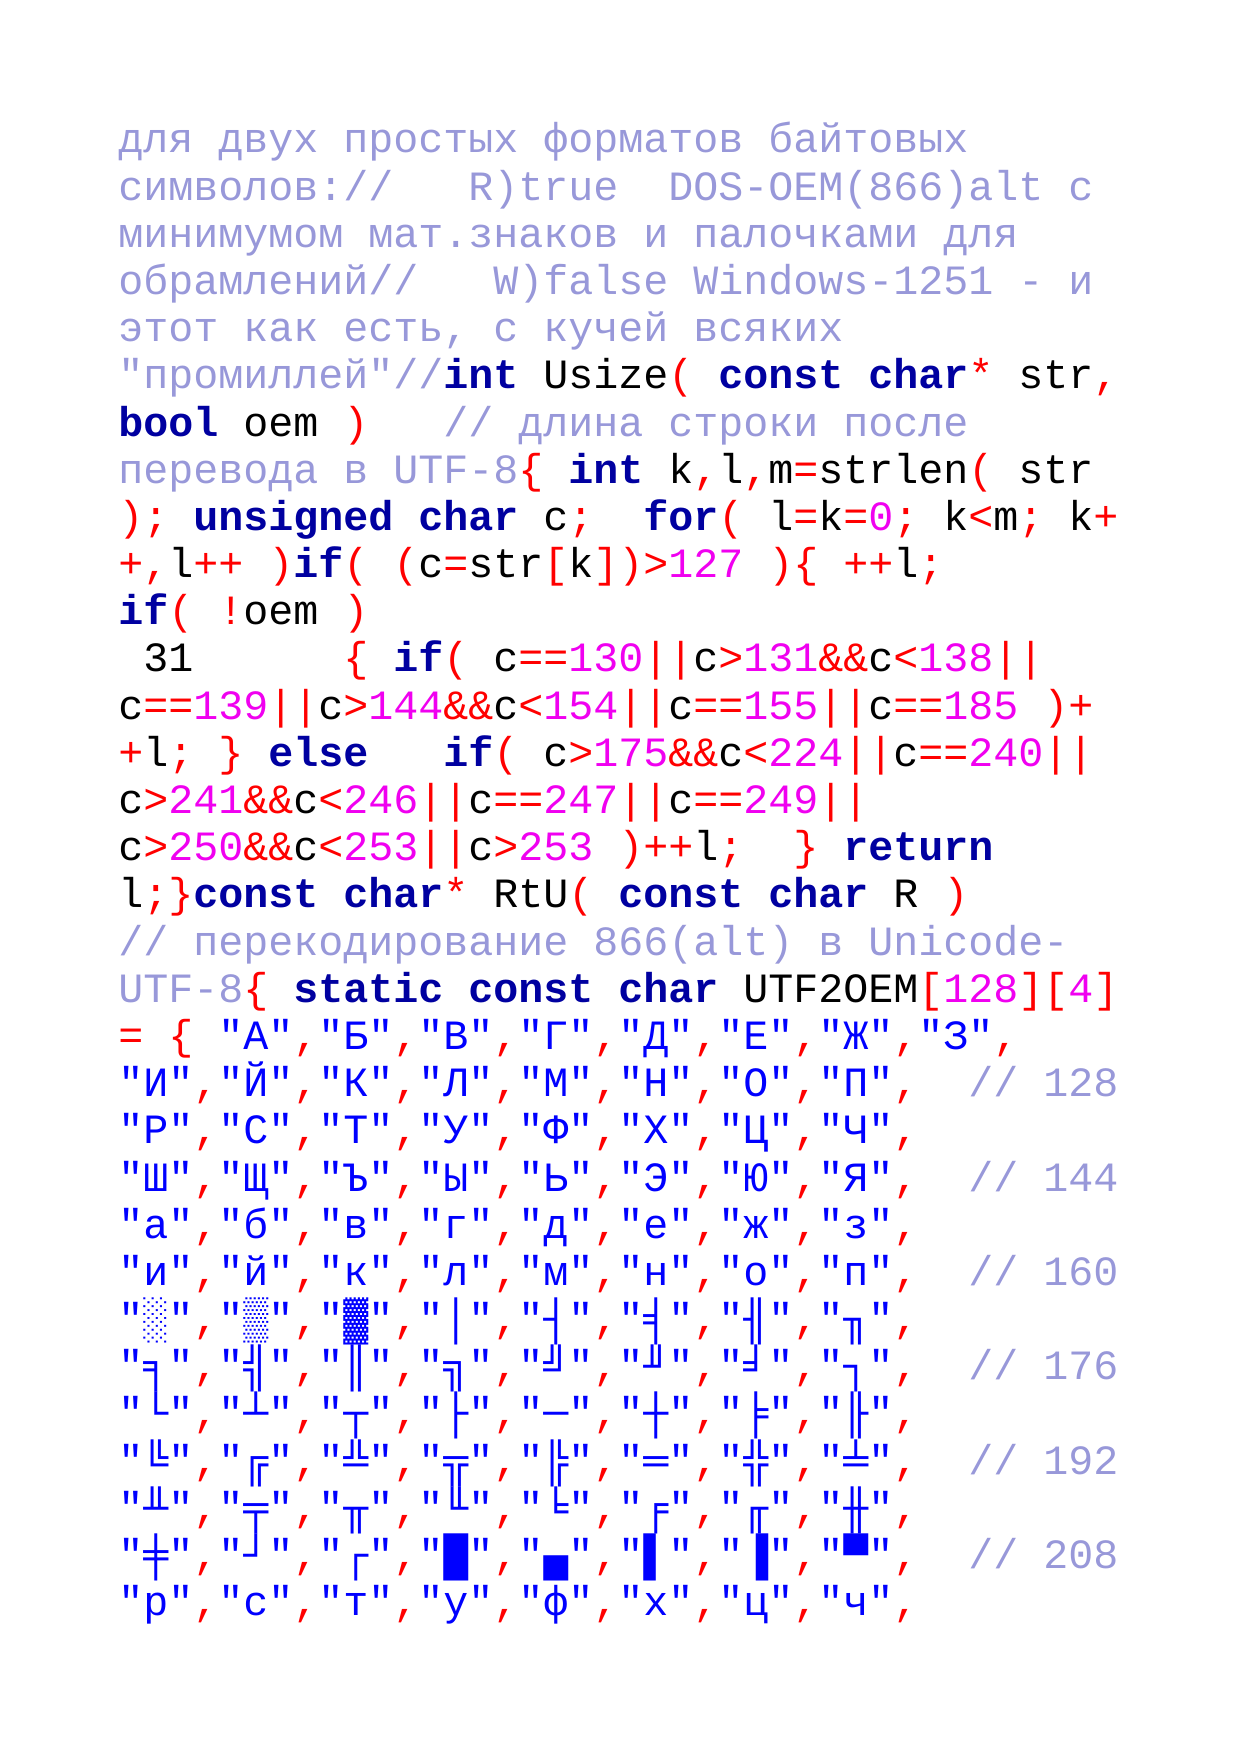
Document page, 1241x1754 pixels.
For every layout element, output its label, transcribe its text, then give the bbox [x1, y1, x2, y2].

subtitle для двух простых форматов байтовых символов:// R)true DOS-OEM(866)alt с минимумом мат.знаков и палочками для обрамлений// W)false Windows-1251 - и этот как есть, с кучей всяких "промиллей"//int Usize( const char* str, bool oem ) // длина строки после перевода в UTF-8{ int k,l,m=strlen( str ); unsigned char c; for( l=k=0; k<m; k++,l++ )if( (c=str[k])>127 ){ ++l; if( !oem ) [118, 118, 1122, 637]
subtitle 31 { if( c==130||c>131&&c<138||c==139||c>144&&c<154||c==155||c==185 )++l; } else if( c>175&&c<224||c==240||c>241&&c<246||c==247||c==249||c>250&&c<253||c>253 )++l; } return l;}const char* RtU( const char R ) // перекодирование 866(alt) в Unicode-UTF-8{ static const char UTF2OEM[128][4] = { "А","Б","В","Г","Д","Е","Ж","З", "И","Й","К","Л","М","Н","О","П", // 128 "Р","С","Т","У","Ф","Х","Ц","Ч", "Ш","Щ","Ъ","Ы","Ь","Э","Ю","Я", // 144 "а","б","в","г","д","е","ж","з", "и","й","к","л","м","н","о","п", // 160 "░","▒","▓","│","┤","╡","╢","╖", "╕","╣","║","╗","╝","╜","╛","┐", // 176 "└","┴","┬","├","─","┼","╞","╟", "╚","╔","╩","╦","╠","═","╬","╧", // 192 "╨","╤","╥","╙","╘","╒","╓","╫", "╪","┘","┌","█","▄","▌","▐","▀", // 208 "р","с","т","у","ф","х","ц","ч", [118, 637, 1122, 1628]
